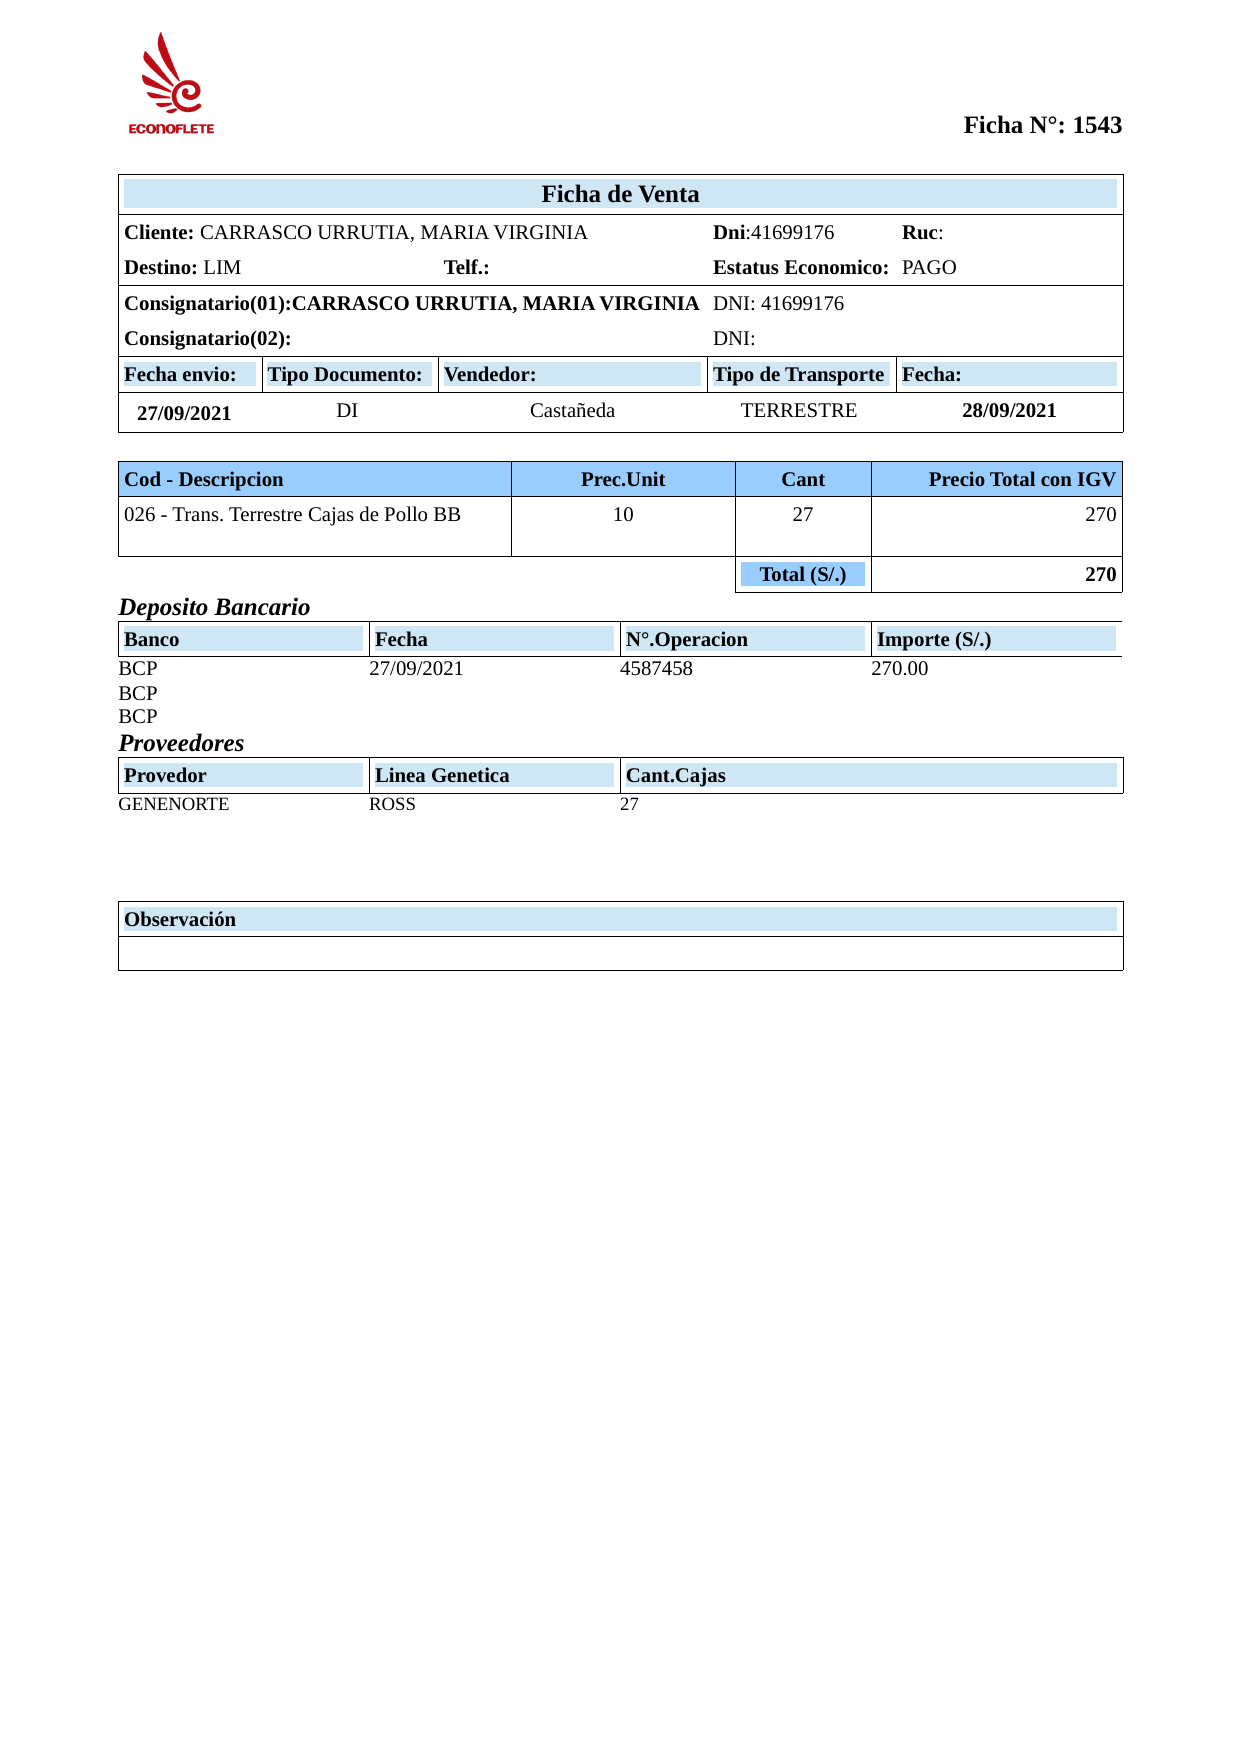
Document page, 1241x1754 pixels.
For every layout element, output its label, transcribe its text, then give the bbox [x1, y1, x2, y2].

table_cell GENENORTE [118, 794, 369, 814]
table_cell [620, 858, 1123, 879]
table_cell ROSS [369, 794, 620, 814]
table_cell [118, 815, 369, 836]
table_cell DNI: [707, 321, 1123, 356]
table_cell BCP [118, 657, 369, 680]
table_header Provedor [119, 758, 369, 793]
text Deposito Bancario [118, 592, 1122, 621]
table_cell [118, 557, 511, 592]
table_cell 270.00 [871, 657, 1122, 680]
table_cell Fecha: [897, 357, 1123, 392]
table_cell 270 [872, 497, 1122, 556]
table_cell Telf.: [438, 249, 707, 285]
table_header Precio Total con IGV [872, 462, 1122, 496]
table_cell Estatus Economico: [707, 249, 896, 285]
table_cell [118, 836, 369, 858]
table_cell 10 [512, 497, 735, 556]
table_cell [118, 879, 369, 901]
table_header Prec.Unit [512, 462, 735, 496]
table_cell Dni:41699176 [707, 215, 896, 249]
table_header Banco [119, 622, 369, 656]
table_cell [119, 937, 1123, 969]
table_header Cant [736, 462, 871, 496]
table_cell 026 - Trans. Terrestre Cajas de Pollo BB [119, 497, 511, 556]
table_header Cod - Descripcion [119, 462, 511, 496]
table_cell Destino: LIM [119, 249, 438, 285]
table_cell DNI: 41699176 [707, 286, 1123, 321]
table_header Fecha [370, 622, 620, 656]
table_cell [511, 557, 735, 592]
table_cell [871, 705, 1122, 728]
table_cell [620, 879, 1123, 901]
table_cell Tipo Documento: [263, 357, 438, 392]
table_cell BCP [118, 705, 369, 728]
table_cell BCP [118, 680, 369, 704]
table_cell DI [262, 393, 438, 432]
table_cell Consignatario(02): [119, 321, 707, 356]
table_cell 27/09/2021 [369, 657, 620, 680]
table_cell [620, 705, 871, 728]
table_cell [620, 815, 1123, 836]
table_header Linea Genetica [370, 758, 620, 793]
table_cell Ruc: [896, 215, 1123, 249]
table_cell [369, 680, 620, 704]
table_header Cant.Cajas [621, 758, 1123, 793]
table_cell 27 [620, 794, 1123, 814]
table_cell 270 [872, 557, 1122, 592]
table_header Ficha de Venta [119, 175, 1123, 214]
table_cell [871, 680, 1122, 704]
table_cell [118, 858, 369, 879]
text Proveedores [118, 728, 1122, 757]
table_cell Consignatario(01):CARRASCO URRUTIA, MARIA VIRGINIA [119, 286, 707, 321]
table_header Importe (S/.) [872, 622, 1122, 656]
table_cell [369, 858, 620, 879]
table_cell Vendedor: [439, 357, 707, 392]
table_cell [369, 705, 620, 728]
table_cell PAGO [896, 249, 1123, 285]
table_cell [620, 836, 1123, 858]
table_header Observación [119, 902, 1123, 936]
picture [118, 31, 225, 134]
table_cell 27/09/2021 [119, 393, 262, 432]
table_cell 4587458 [620, 657, 871, 680]
table_cell 27 [736, 497, 871, 556]
table_cell TERRESTRE [707, 393, 896, 432]
table_cell Total (S/.) [736, 557, 871, 592]
table_cell [369, 879, 620, 901]
table_cell Cliente: CARRASCO URRUTIA, MARIA VIRGINIA [119, 215, 707, 249]
table_cell [620, 680, 871, 704]
table_header N°.Operacion [621, 622, 871, 656]
table_cell Fecha envio: [119, 357, 262, 392]
table_cell Tipo de Transporte [708, 357, 896, 392]
table_cell [369, 815, 620, 836]
table_cell Castañeda [438, 393, 707, 432]
table_cell [369, 836, 620, 858]
table_cell 28/09/2021 [896, 393, 1123, 432]
